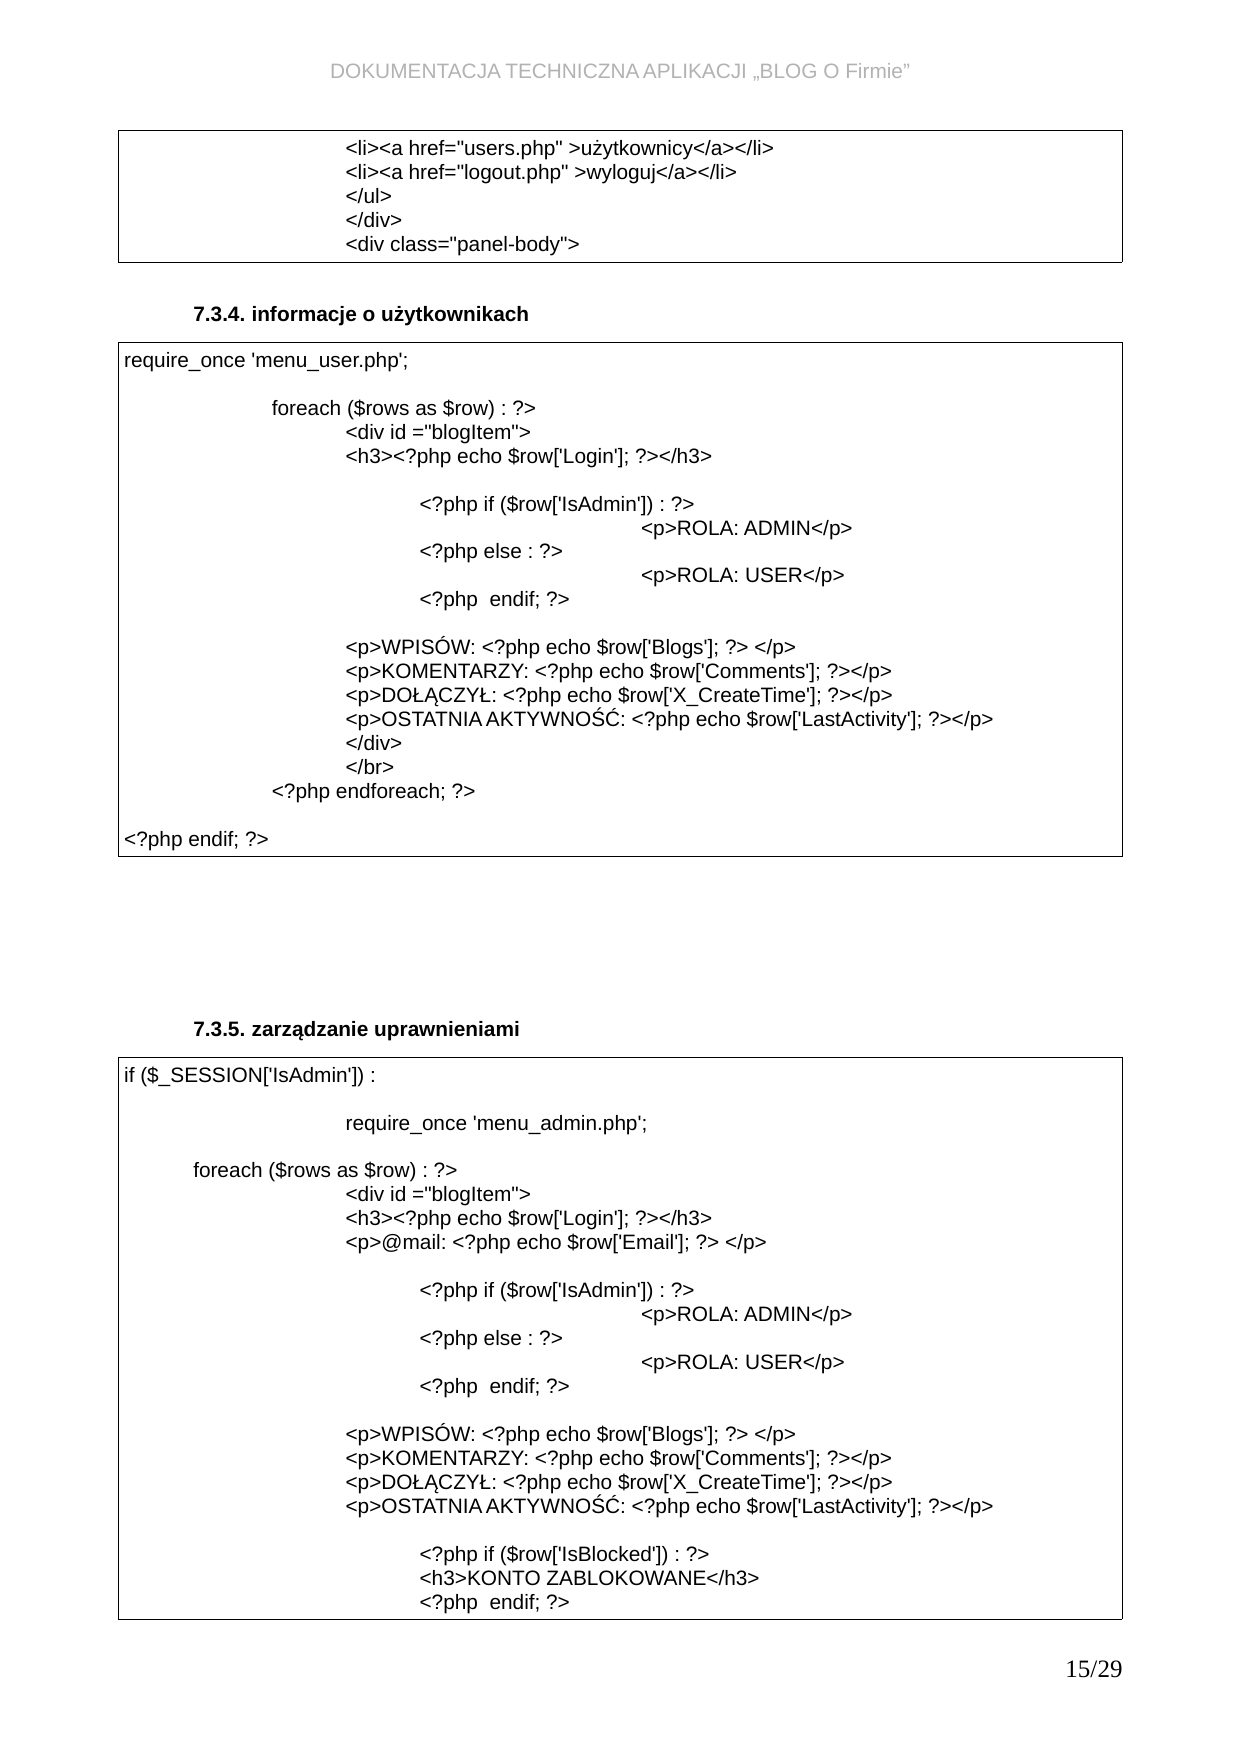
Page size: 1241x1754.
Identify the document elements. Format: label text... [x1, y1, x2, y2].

table_header <li><a href="users.php" >użytkownicy</a></li> <li><a href="logout.php" >wyloguj</a></li> </ul> </div> <div class="panel-body"> [119, 131, 1122, 262]
table_header require_once 'menu_user.php'; foreach ($rows as $row) : ?> <div id ="blogItem"> <h3><?php echo $row['Login']; ?></h3> <?php if ($row['IsAdmin']) : ?> <p>ROLA: ADMIN</p> <?php else : ?> <p>ROLA: USER</p> <?php endif; ?> <p>WPISÓW: <?php echo $row['Blogs']; ?> </p> <p>KOMENTARZY: <?php echo $row['Comments']; ?></p> <p>DOŁĄCZYŁ: <?php echo $row['X_CreateTime']; ?></p> <p>OSTATNIA AKTYWNOŚĆ: <?php echo $row['LastActivity']; ?></p> </div> </br> <?php endforeach; ?> <?php endif; ?> [119, 343, 1122, 856]
table_header if ($_SESSION['IsAdmin']) : require_once 'menu_admin.php'; foreach ($rows as $row) : ?> <div id ="blogItem"> <h3><?php echo $row['Login']; ?></h3> <p>@mail: <?php echo $row['Email']; ?> </p> <?php if ($row['IsAdmin']) : ?> <p>ROLA: ADMIN</p> <?php else : ?> <p>ROLA: USER</p> <?php endif; ?> <p>WPISÓW: <?php echo $row['Blogs']; ?> </p> <p>KOMENTARZY: <?php echo $row['Comments']; ?></p> <p>DOŁĄCZYŁ: <?php echo $row['X_CreateTime']; ?></p> <p>OSTATNIA AKTYWNOŚĆ: <?php echo $row['LastActivity']; ?></p> <?php if ($row['IsBlocked']) : ?> <h3>KONTO ZABLOKOWANE</h3> <?php endif; ?> [119, 1058, 1122, 1619]
list Informacje o użytkownikach [193, 302, 1122, 326]
list Zarządzanie uprawnieniami [193, 1017, 1122, 1041]
